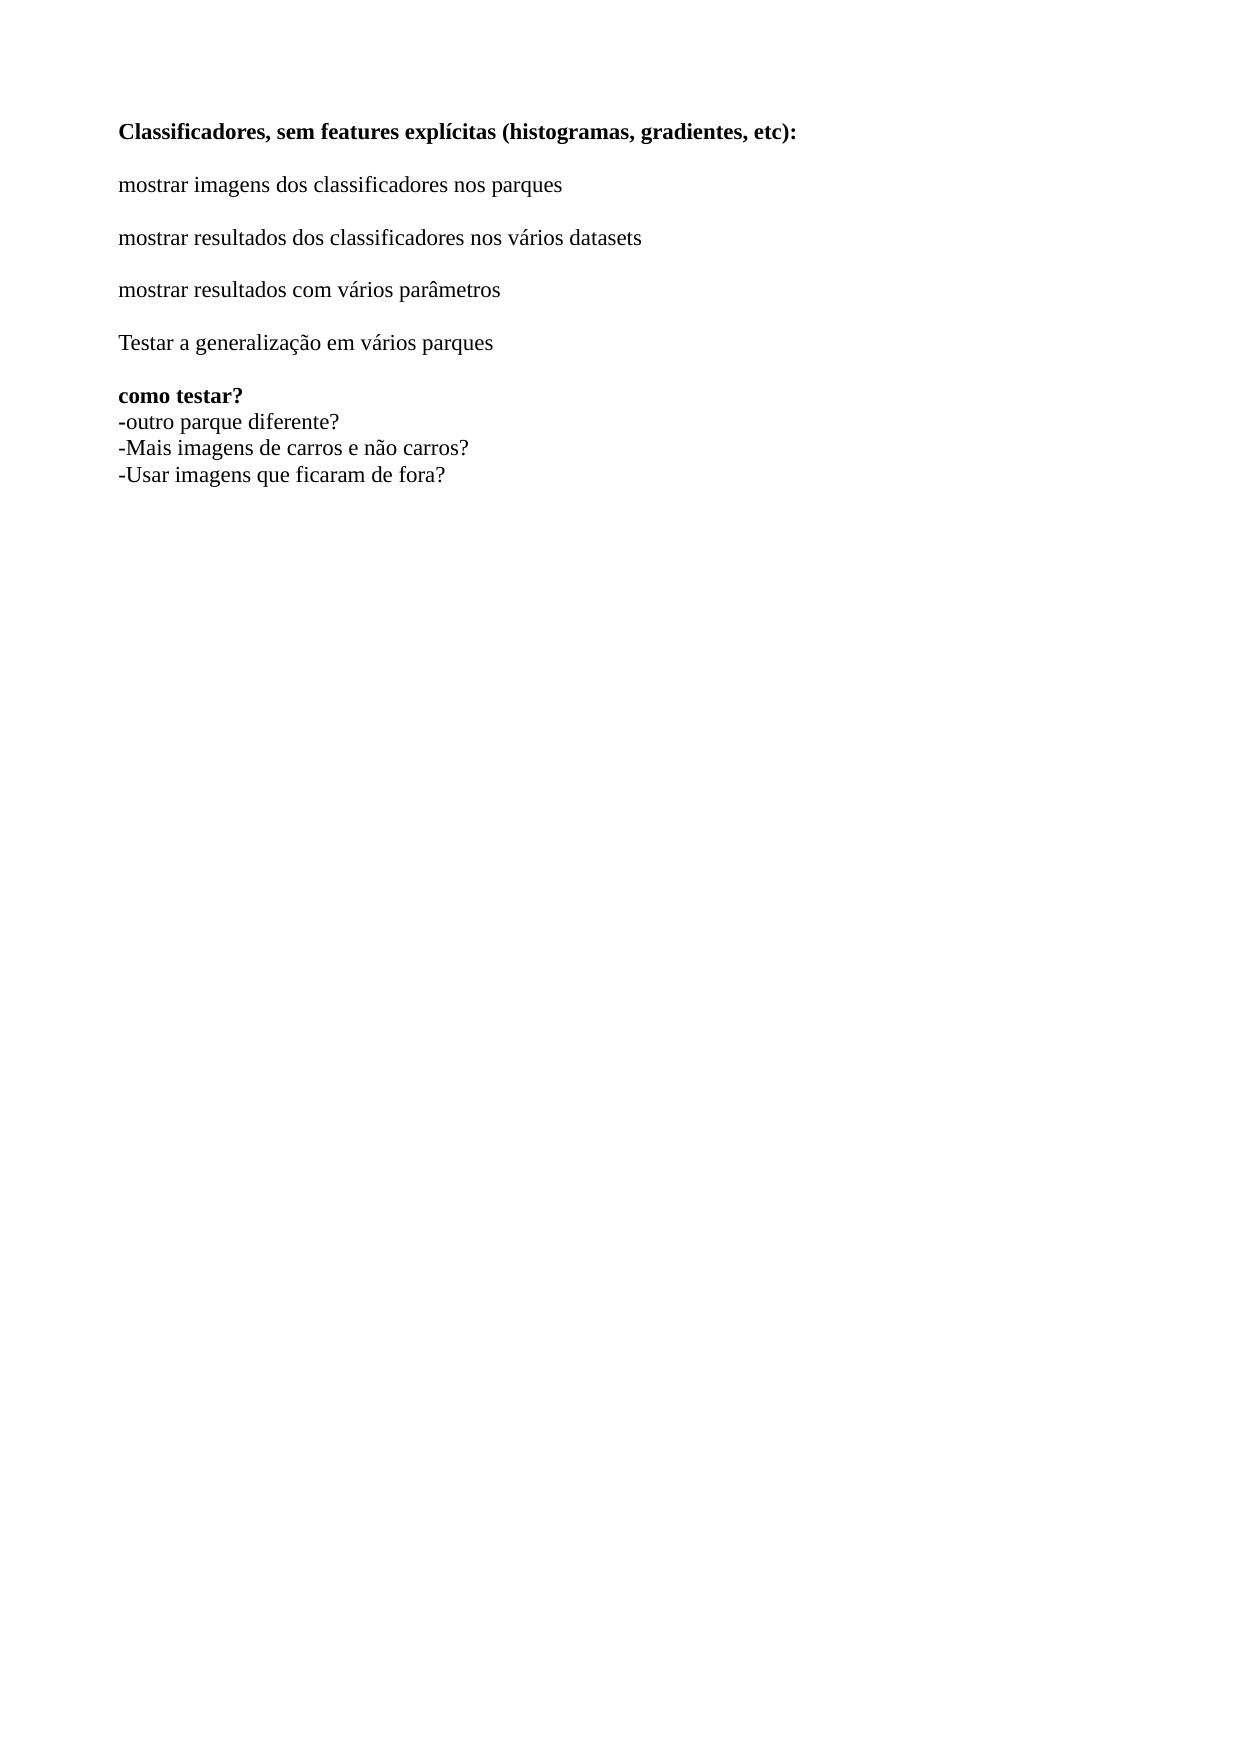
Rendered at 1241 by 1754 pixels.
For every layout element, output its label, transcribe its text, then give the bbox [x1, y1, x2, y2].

text mostrar resultados dos classificadores nos vários datasets [118, 223, 1122, 250]
text como testar? [118, 382, 1122, 408]
text Classificadores, sem features explícitas (histogramas, gradientes, etc): [118, 118, 1122, 144]
text -Usar imagens que ficaram de fora? [118, 461, 1122, 487]
text Testar a generalização em vários parques [118, 329, 1122, 355]
text -outro parque diferente? [118, 408, 1122, 434]
text mostrar resultados com vários parâmetros [118, 276, 1122, 303]
text -Mais imagens de carros e não carros? [118, 434, 1122, 461]
text mostrar imagens dos classificadores nos parques [118, 171, 1122, 197]
